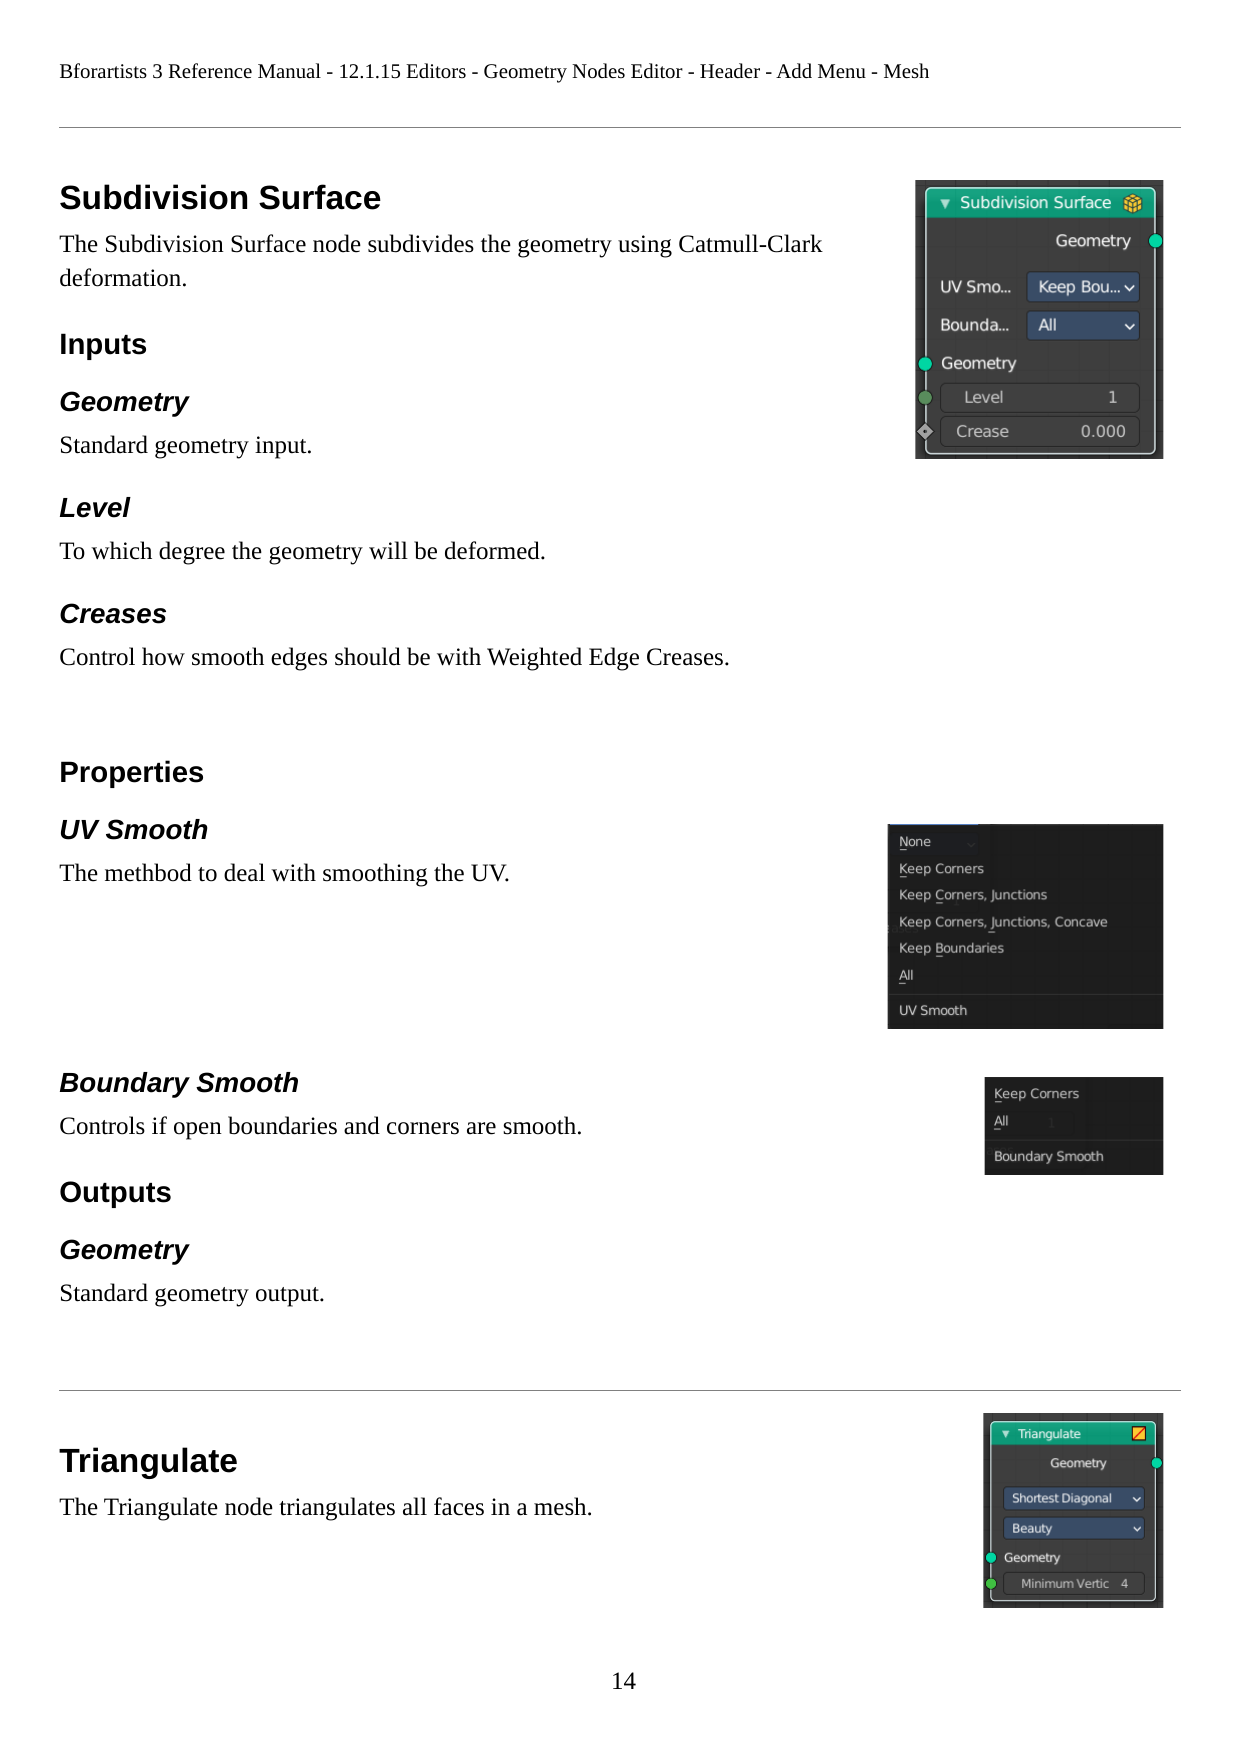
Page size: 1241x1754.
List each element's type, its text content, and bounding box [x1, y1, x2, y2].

text Controls if open boundaries and corners are smooth. [59, 1111, 984, 1139]
subtitle UV Smooth [59, 813, 1181, 845]
subtitle [1164, 1441, 1181, 1479]
subtitle Geometry [59, 1233, 1181, 1265]
text Control how smooth edges should be with Weighted Edge Creases. [59, 642, 1181, 671]
subtitle Triangulate [59, 1441, 983, 1479]
subtitle Outputs [59, 1174, 1181, 1208]
subtitle [1164, 386, 1181, 417]
subtitle Inputs [59, 327, 915, 361]
picture [887, 824, 1164, 1029]
picture [983, 1413, 1164, 1608]
subtitle Subdivision Surface [59, 178, 1181, 216]
subtitle Boundary Smooth [59, 1066, 1181, 1098]
text To which degree the geometry will be deformed. [59, 536, 1181, 565]
text [1164, 430, 1181, 459]
text Standard geometry output. [59, 1278, 1181, 1306]
subtitle Level [59, 492, 1181, 523]
picture [984, 1077, 1164, 1175]
subtitle Geometry [59, 386, 915, 417]
text The Subdivision Surface node subdivides the geometry using Catmull-Clark deformation. [59, 229, 915, 292]
subtitle Properties [59, 754, 1181, 788]
subtitle [1164, 327, 1181, 361]
subtitle Creases [59, 597, 1181, 629]
text Standard geometry input. [59, 430, 915, 459]
picture [915, 180, 1164, 459]
text The methbod to deal with smoothing the UV. [59, 858, 887, 886]
text The Triangulate node triangulates all faces in a mesh. [59, 1492, 983, 1521]
